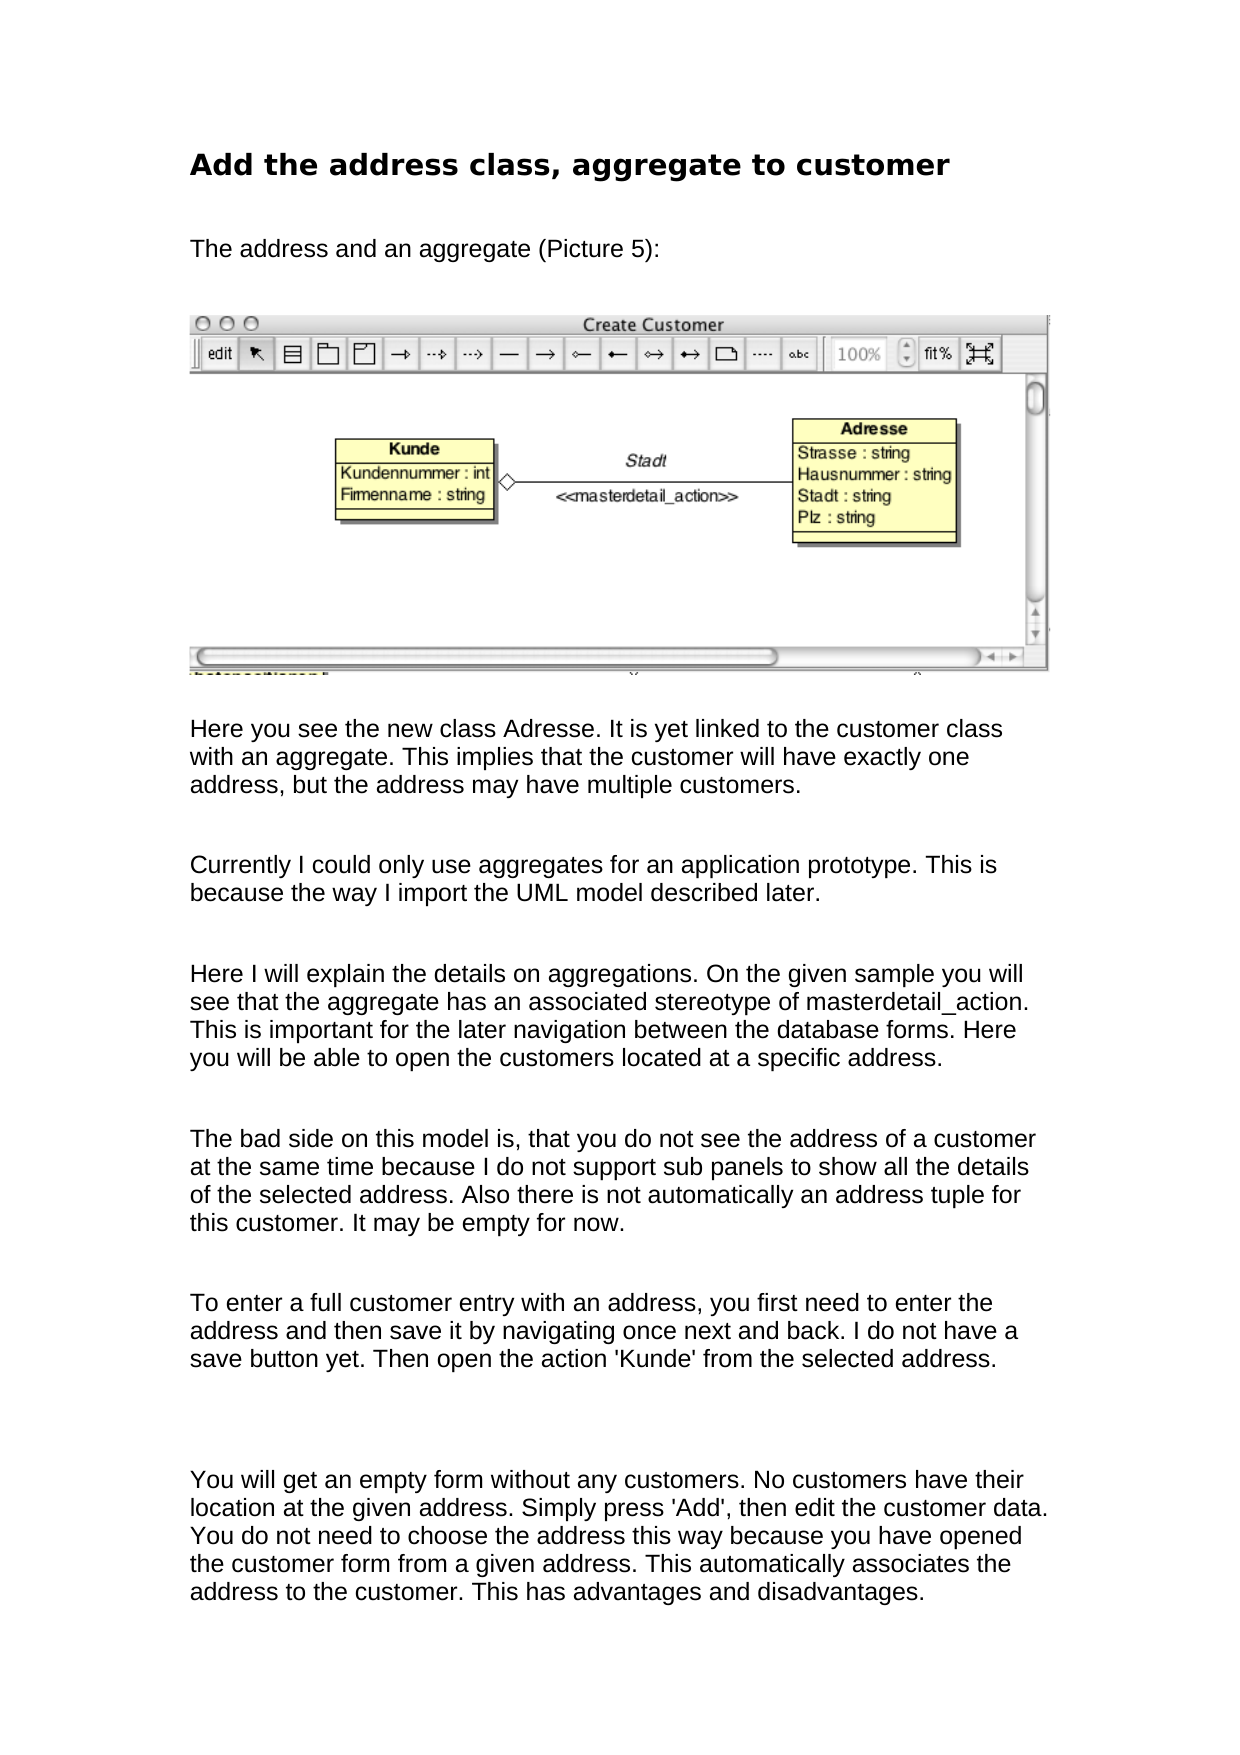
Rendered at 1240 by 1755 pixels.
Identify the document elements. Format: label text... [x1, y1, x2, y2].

picture [189, 315, 1050, 675]
text Currently I could only use aggregates for an application prototype. This is because the way I import the UML model described later. [189, 851, 1050, 907]
text The bad side on this model is, that you do not see the address of a customer at the same time because I do not support sub panels to show all the details of the selected address. Also there is not automatically an address tuple for this customer. It may be empty for now. [189, 1124, 1050, 1236]
text You will get an empty form without any customers. No customers have their location at the given address. Simply press 'Add', then edit the customer data. You do not need to choose the address this way because you have opened the customer form from a given address. This automatically associates the address to the customer. This has advantages and disadvantages. [189, 1466, 1050, 1606]
subtitle Add the address class, aggregate to customer [189, 148, 1050, 182]
text To enter a full customer entry with an address, you first need to enter the address and then save it by navigating once next and back. I do not have a save button yet. Then open the action 'Kunde' from the selected address. [189, 1289, 1050, 1373]
text Here you see the new class Adresse. It is yet linked to the customer class with an aggregate. This implies that the customer will have exactly one address, but the address may have multiple customers. [189, 714, 1050, 798]
text Here I will explain the details on aggregations. On the given sample you will see that the aggregate has an associated stereotype of masterdetail_action. This is important for the later navigation between the database forms. Here you will be able to open the customers located at a specific address. [189, 960, 1050, 1072]
text The address and an aggregate (Picture 5): [189, 235, 1050, 263]
